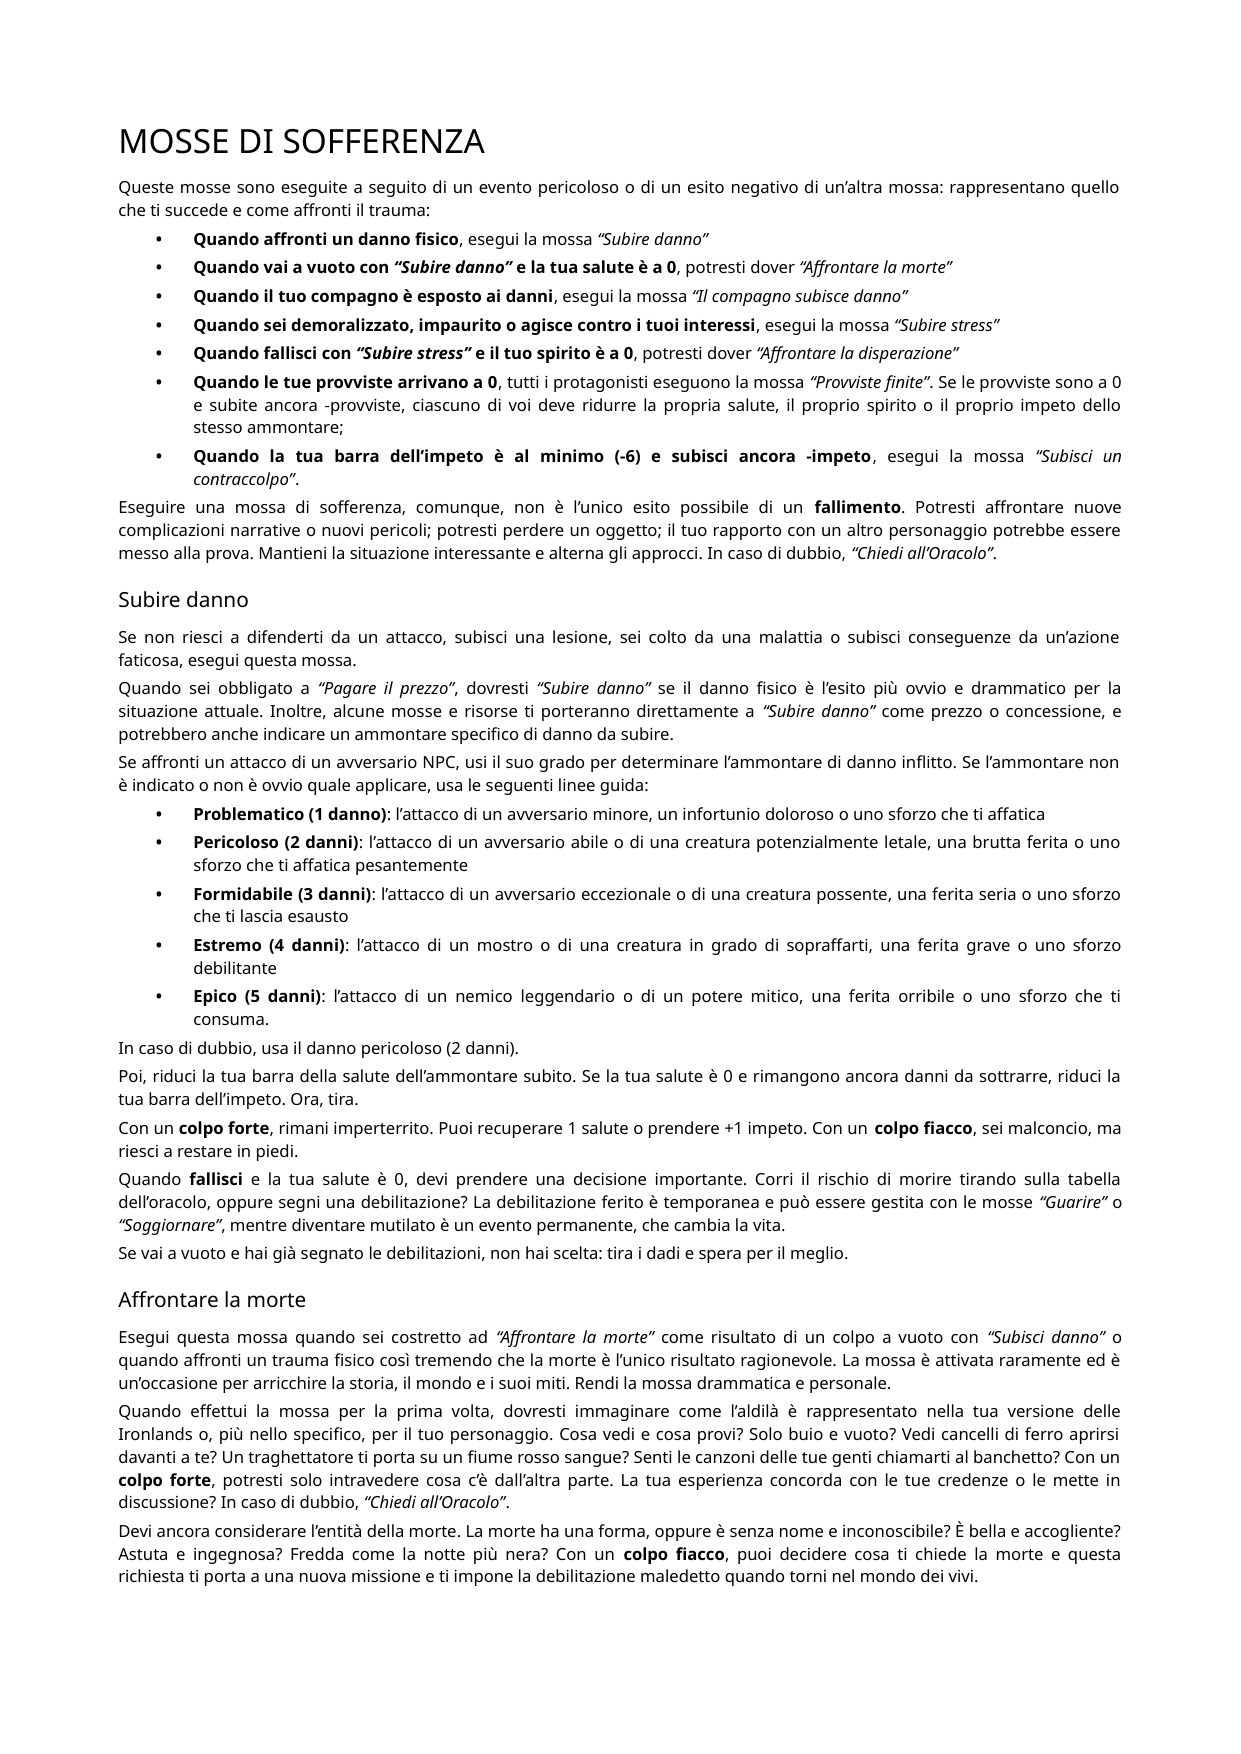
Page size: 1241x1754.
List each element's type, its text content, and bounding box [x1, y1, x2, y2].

text Queste mosse sono eseguite a seguito di un evento pericoloso o di un esito negativo di un’altra mossa: rappresentano quello che ti succede e come affronti il trauma: [118, 176, 1122, 221]
subtitle MOSSE DI SOFFERENZA [118, 118, 1122, 163]
subtitle Affrontare la morte [118, 1285, 1122, 1313]
list Quando le tue provviste arrivano a 0, tutti i protagonisti eseguono la mossa “Provviste finite”. Se le provviste sono a 0 e subite ancora -provviste, ciascuno di voi deve ridurre la propria salute, il proprio spirito o il proprio impeto dello stesso ammontare; [156, 371, 1122, 439]
subtitle Subire danno [118, 585, 1122, 613]
text Con un colpo forte, rimani imperterrito. Puoi recuperare 1 salute o prendere +1 impeto. Con un colpo fiacco, sei malconcio, ma riesci a restare in piedi. [118, 1116, 1122, 1162]
list Quando affronti un danno fisico, esegui la mossa “Subire danno” [156, 227, 1122, 250]
text In caso di dubbio, usa il danno pericoloso (2 danni). [118, 1036, 1122, 1059]
list Problematico (1 danno): l’attacco di un avversario minore, un infortunio doloroso o uno sforzo che ti affatica [156, 802, 1122, 825]
text Se non riesci a difenderti da un attacco, subisci una lesione, sei colto da una malattia o subisci conseguenze da un’azione faticosa, esegui questa mossa. [118, 626, 1122, 671]
text Quando effettui la mossa per la prima volta, dovresti immaginare come l’aldilà è rappresentato nella tua versione delle Ironlands o, più nello specifico, per il tuo personaggio. Cosa vedi e cosa provi? Solo buio e vuoto? Vedi cancelli di ferro aprirsi davanti a te? Un traghettatore ti porta su un fiume rosso sangue? Senti le canzoni delle tue genti chiamarti al banchetto? Con un colpo forte, potresti solo intravedere cosa c’è dall’altra parte. La tua esperienza concorda con le tue credenze o le mette in discussione? In caso di dubbio, “Chiedi all’Oracolo”. [118, 1400, 1122, 1514]
list Epico (5 danni): l’attacco di un nemico leggendario o di un potere mitico, una ferita orribile o uno sforzo che ti consuma. [156, 985, 1122, 1031]
text Esegui questa mossa quando sei costretto ad “Affrontare la morte” come risultato di un colpo a vuoto con “Subisci danno” o quando affronti un trauma fisico così tremendo che la morte è l’unico risultato ragionevole. La mossa è attivata raramente ed è un’occasione per arricchire la storia, il mondo e i suoi miti. Rendi la mossa drammatica e personale. [118, 1326, 1122, 1394]
list Formidabile (3 danni): l’attacco di un avversario eccezionale o di una creatura possente, una ferita seria o uno sforzo che ti lascia esausto [156, 882, 1122, 928]
list Quando il tuo compagno è esposto ai danni, esegui la mossa “Il compagno subisce danno” [156, 285, 1122, 307]
list Quando la tua barra dell’impeto è al minimo (-6) e subisci ancora -impeto, esegui la mossa “Subisci un contraccolpo”. [156, 445, 1122, 490]
text Se affronti un attacco di un avversario NPC, usi il suo grado per determinare l’ammontare di danno inflitto. Se l’ammontare non è indicato o non è ovvio quale applicare, usa le seguenti linee guida: [118, 751, 1122, 796]
text Poi, riduci la tua barra della salute dell’ammontare subito. Se la tua salute è 0 e rimangono ancora danni da sottrarre, riduci la tua barra dell’impeto. Ora, tira. [118, 1065, 1122, 1111]
list Pericoloso (2 danni): l’attacco di un avversario abile o di una creatura potenzialmente letale, una brutta ferita o uno sforzo che ti affatica pesantemente [156, 831, 1122, 876]
text Se vai a vuoto e hai già segnato le debilitazioni, non hai scelta: tira i dadi e spera per il meglio. [118, 1242, 1122, 1264]
list Quando fallisci con “Subire stress” e il tuo spirito è a 0, potresti dover “Affrontare la disperazione” [156, 342, 1122, 365]
text Quando sei obbligato a “Pagare il prezzo”, dovresti “Subire danno” se il danno fisico è l’esito più ovvio e drammatico per la situazione attuale. Inoltre, alcune mosse e risorse ti porteranno direttamente a “Subire danno” come prezzo o concessione, e potrebbero anche indicare un ammontare specifico di danno da subire. [118, 677, 1122, 745]
text Devi ancora considerare l’entità della morte. La morte ha una forma, oppure è senza nome e inconoscibile? È bella e accogliente? Astuta e ingegnosa? Fredda come la notte più nera? Con un colpo fiacco, puoi decidere cosa ti chiede la morte e questa richiesta ti porta a una nuova missione e ti impone la debilitazione maledetto quando torni nel mondo dei vivi. [118, 1519, 1122, 1588]
text Eseguire una mossa di sofferenza, comunque, non è l’unico esito possibile di un fallimento. Potresti affrontare nuove complicazioni narrative o nuovi pericoli; potresti perdere un oggetto; il tuo rapporto con un altro personaggio potrebbe essere messo alla prova. Mantieni la situazione interessante e alterna gli approcci. In caso di dubbio, “Chiedi all’Oracolo”. [118, 496, 1122, 564]
list Estremo (4 danni): l’attacco di un mostro o di una creatura in grado di sopraffarti, una ferita grave o uno sforzo debilitante [156, 934, 1122, 979]
list Quando vai a vuoto con “Subire danno” e la tua salute è a 0, potresti dover “Affrontare la morte” [156, 256, 1122, 279]
list Quando sei demoralizzato, impaurito o agisce contro i tuoi interessi, esegui la mossa “Subire stress” [156, 313, 1122, 336]
text Quando fallisci e la tua salute è 0, devi prendere una decisione importante. Corri il rischio di morire tirando sulla tabella dell’oracolo, oppure segni una debilitazione? La debilitazione ferito è temporanea e può essere gestita con le mosse “Guarire” o “Soggiornare”, mentre diventare mutilato è un evento permanente, che cambia la vita. [118, 1168, 1122, 1236]
